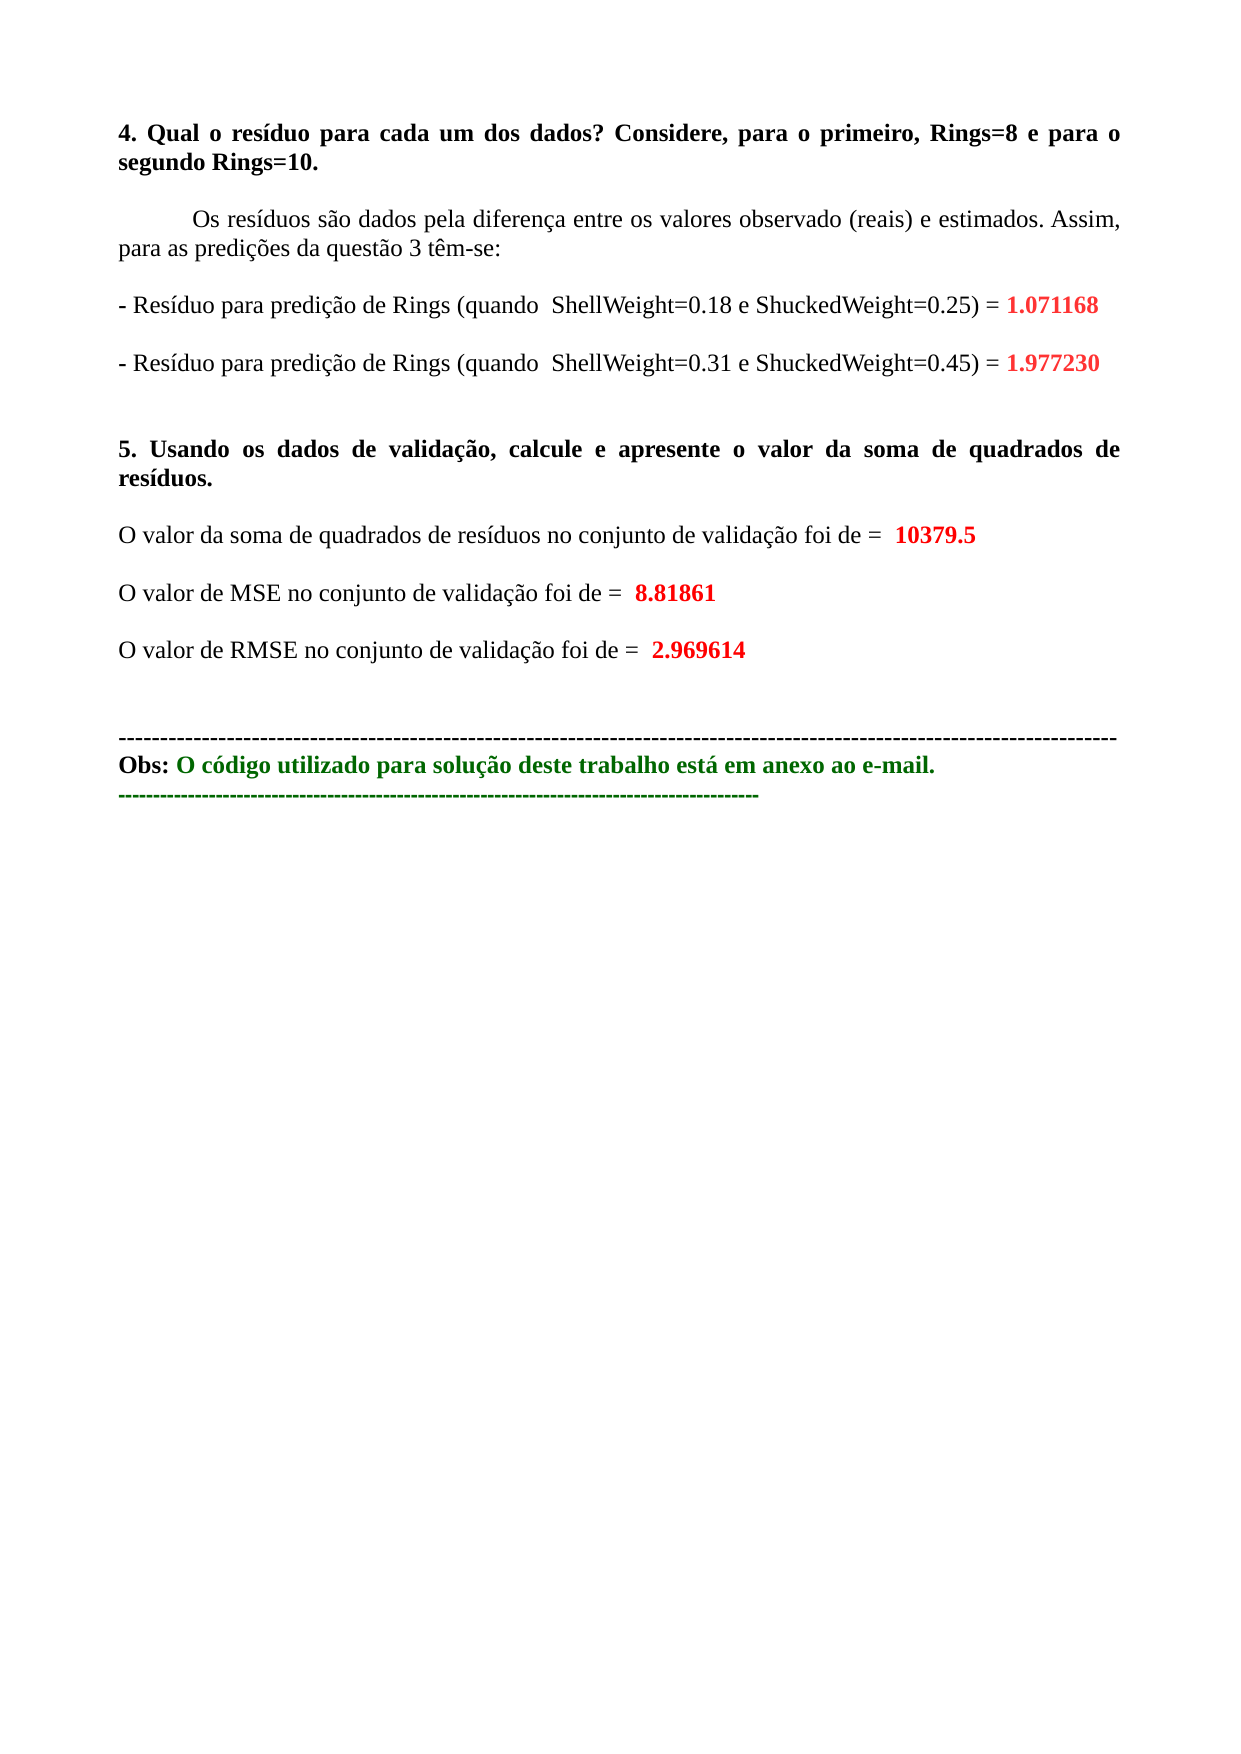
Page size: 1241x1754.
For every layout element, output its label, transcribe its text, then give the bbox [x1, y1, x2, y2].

text - Resíduo para predição de Rings (quando ShellWeight=0.18 e ShuckedWeight=0.25) = 1.071168 [118, 291, 1122, 319]
text Obs: O código utilizado para solução deste trabalho está em anexo ao e-mail. [118, 751, 1122, 779]
text O valor de MSE no conjunto de validação foi de = 8.81861 [118, 578, 1122, 607]
text Os resíduos são dados pela diferença entre os valores observado (reais) e estimados. Assim, para as predições da questão 3 têm-se: [118, 204, 1122, 262]
text - Resíduo para predição de Rings (quando ShellWeight=0.31 e ShuckedWeight=0.45) = 1.977230 [118, 348, 1122, 377]
text -------------------------------------------------------------------------------------------- [118, 779, 1122, 809]
text 4. Qual o resíduo para cada um dos dados? Considere, para o primeiro, Rings=8 e para o segundo Rings=10. [118, 118, 1122, 176]
text ------------------------------------------------------------------------------------------------------------------------ [118, 722, 1122, 751]
text 5. Usando os dados de validação, calcule e apresente o valor da soma de quadrados de resíduos. [118, 434, 1122, 492]
text O valor da soma de quadrados de resíduos no conjunto de validação foi de = 10379.5 [118, 521, 1122, 549]
text O valor de RMSE no conjunto de validação foi de = 2.969614 [118, 636, 1122, 664]
